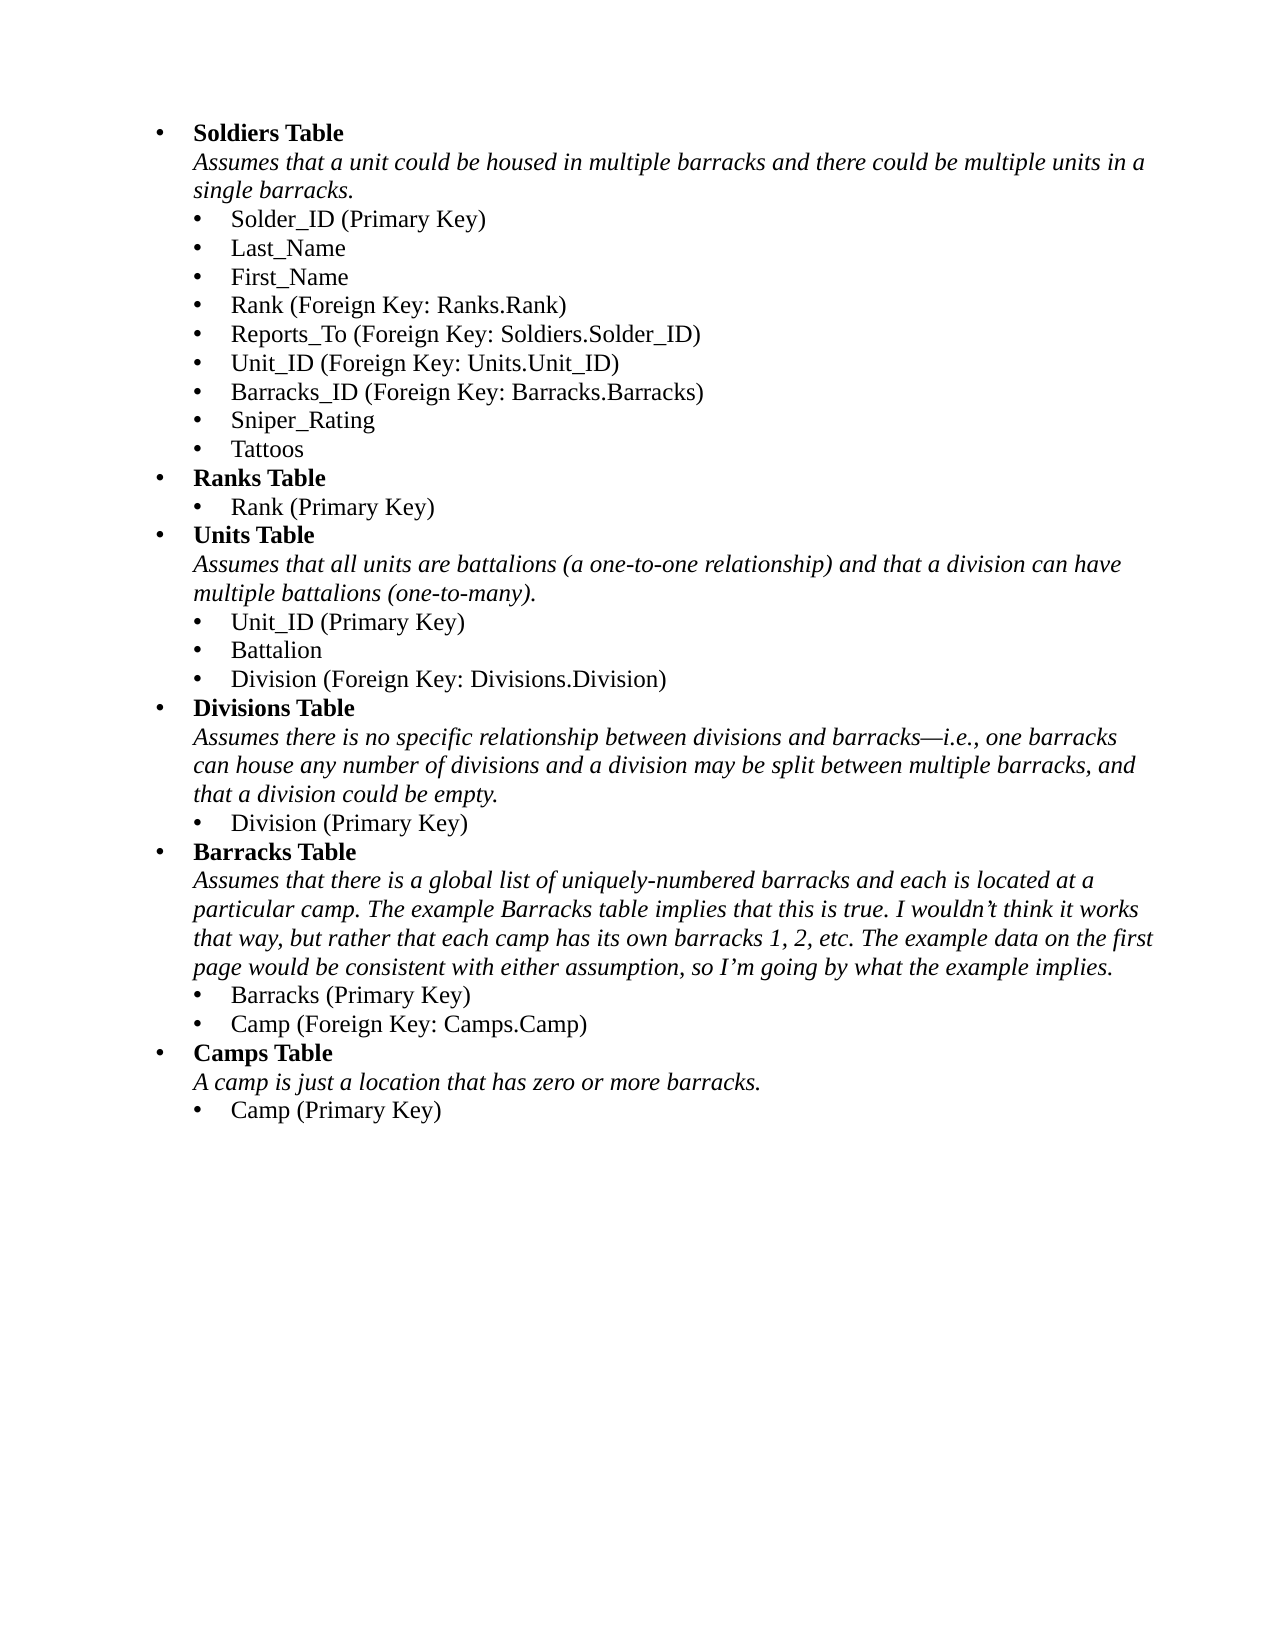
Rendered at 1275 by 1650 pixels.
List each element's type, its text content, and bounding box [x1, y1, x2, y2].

list Battalion [193, 636, 1157, 664]
list Camps Table A camp is just a location that has zero or more barracks. [156, 1038, 1157, 1096]
list Barracks_ID (Foreign Key: Barracks.Barracks) [193, 377, 1157, 406]
list Camp (Primary Key) [193, 1096, 1157, 1124]
list Division (Primary Key) [193, 808, 1157, 837]
list Camp (Foreign Key: Camps.Camp) [193, 1009, 1157, 1038]
list Solder_ID (Primary Key) [193, 204, 1157, 233]
list First_Name [193, 262, 1157, 291]
list Division (Foreign Key: Divisions.Division) [193, 664, 1157, 693]
list Units Table Assumes that all units are battalions (a one-to-one relationship) and that a division can have multiple battalions (one-to-many). [156, 521, 1157, 607]
list Rank (Primary Key) [193, 492, 1157, 521]
list Last_Name [193, 233, 1157, 262]
list Reports_To (Foreign Key: Soldiers.Solder_ID) [193, 319, 1157, 348]
list Barracks (Primary Key) [193, 981, 1157, 1009]
list Tattoos [193, 434, 1157, 463]
list Unit_ID (Foreign Key: Units.Unit_ID) [193, 348, 1157, 377]
list Barracks Table Assumes that there is a global list of uniquely-numbered barracks and each is located at a particular camp. The example Barracks table implies that this is true. I wouldn’t think it works that way, but rather that each camp has its own barracks 1, 2, etc. The example data on the first page would be consistent with either assumption, so I’m going by what the example implies. [156, 837, 1157, 981]
list Unit_ID (Primary Key) [193, 607, 1157, 636]
list Sniper_Rating [193, 406, 1157, 434]
list Rank (Foreign Key: Ranks.Rank) [193, 291, 1157, 319]
list Soldiers Table Assumes that a unit could be housed in multiple barracks and there could be multiple units in a single barracks. [156, 118, 1157, 204]
list Ranks Table [156, 463, 1157, 492]
list Divisions Table Assumes there is no specific relationship between divisions and barracks—i.e., one barracks can house any number of divisions and a division may be split between multiple barracks, and that a division could be empty. [156, 693, 1157, 808]
